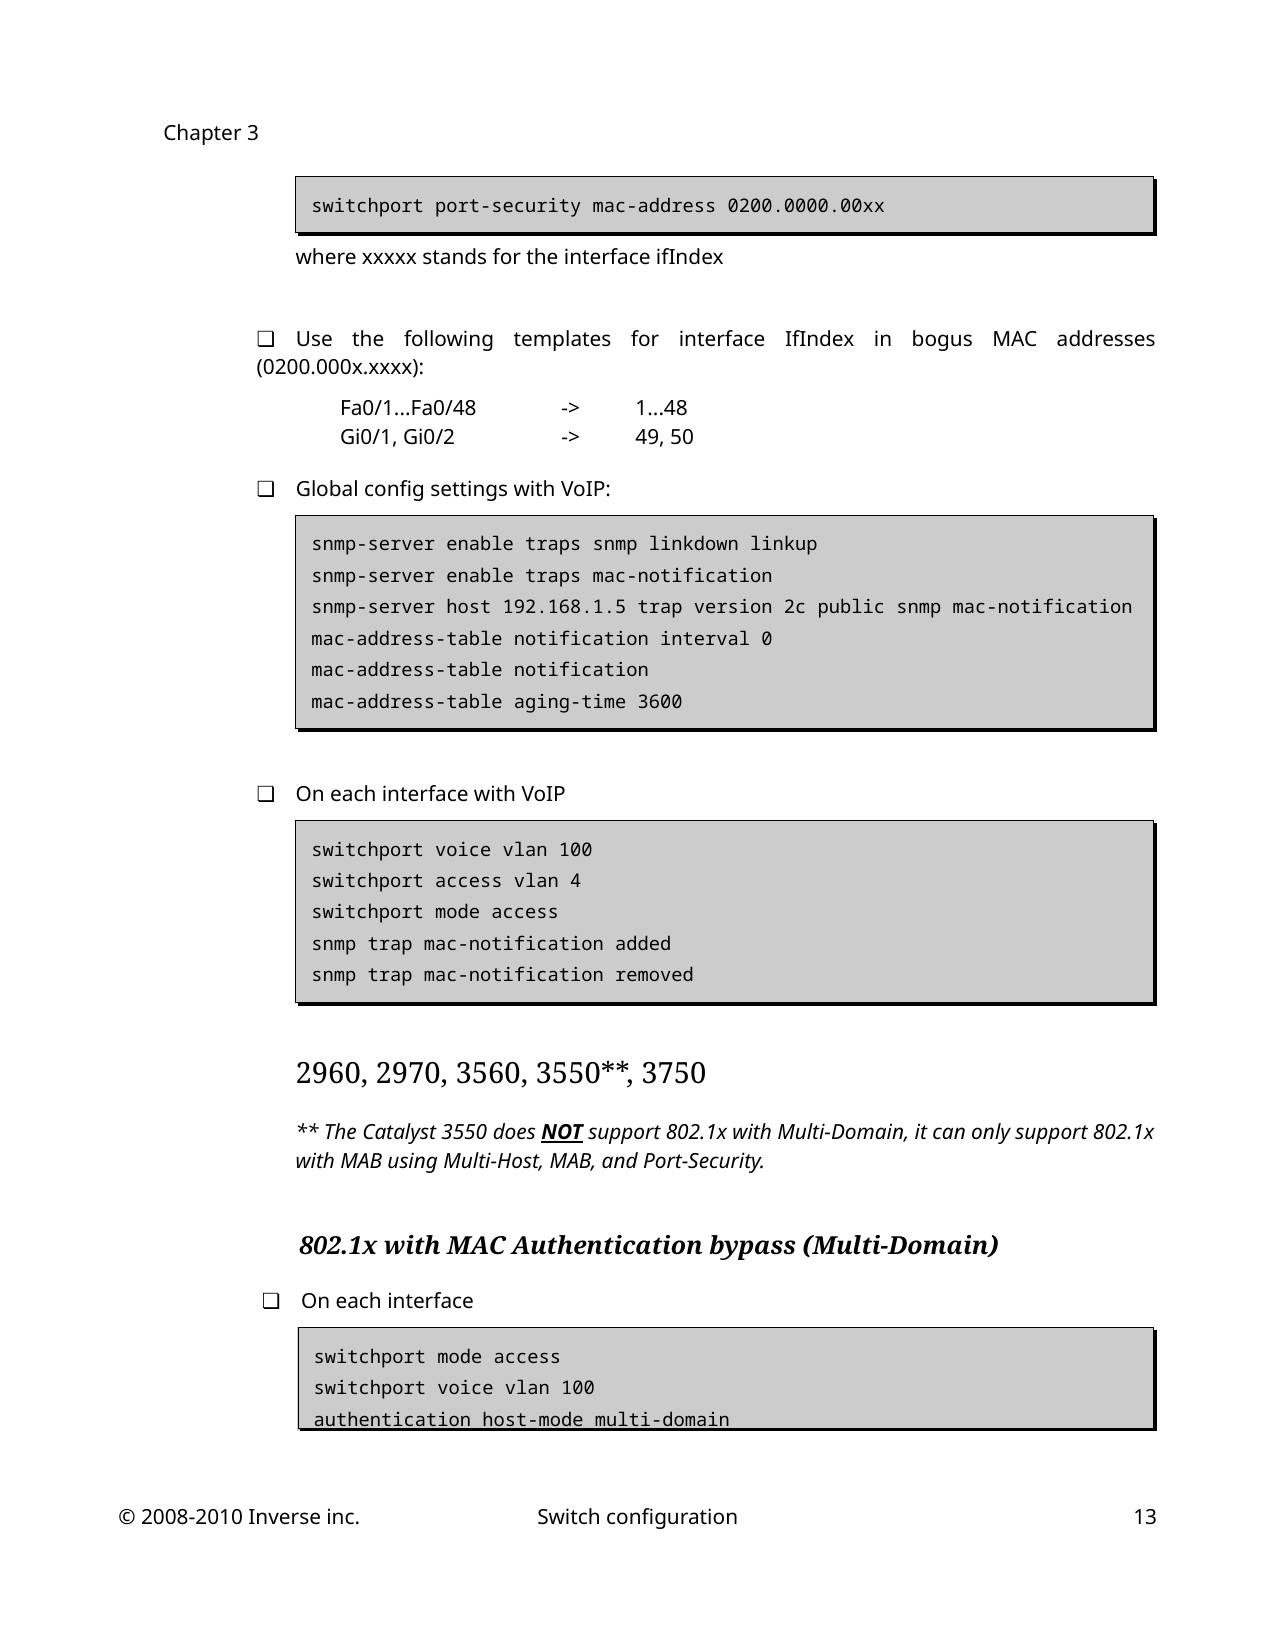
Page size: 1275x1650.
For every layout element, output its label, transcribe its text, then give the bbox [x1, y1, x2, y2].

list ❏ On each interface with VoIP [256, 779, 1157, 807]
text snmp trap mac-notification added [296, 914, 1153, 946]
subtitle 2960, 2970, 3560, 3550**, 3750 [295, 1053, 1157, 1092]
text switchport port-security mac-address 0200.0000.00xx [296, 177, 1153, 232]
list Fa0/1...Fa0/48 -> 1...48 Gi0/1, Gi0/2 -> 49, 50 [302, 393, 1157, 450]
text mac-address-table notification [296, 641, 1153, 672]
subtitle 802.1x with MAC Authentication bypass (Multi-Domain) [262, 1228, 1157, 1261]
text snmp-server host 192.168.1.5 trap version 2c public snmp mac-notification [296, 578, 1153, 609]
text switchport voice vlan 100 [299, 1358, 1153, 1390]
text switchport mode access [296, 883, 1153, 914]
list ❏ Use the following templates for interface IfIndex in bogus MAC addresses (0200.000x.xxxx): [256, 324, 1157, 381]
text switchport voice vlan 100 [296, 821, 1153, 851]
text where xxxxx stands for the interface ifIndex [295, 242, 1157, 271]
text mac-address-table aging-time 3600 [296, 672, 1153, 728]
text snmp-server enable traps snmp linkdown linkup [296, 516, 1153, 546]
text snmp-server enable traps mac-notification [296, 546, 1153, 578]
list ❏ On each interface [262, 1286, 1157, 1314]
text ** The Catalyst 3550 does NOT support 802.1x with Multi-Domain, it can only support 802.1x with MAB using Multi-Host, MAB, and Port-Security. [295, 1117, 1157, 1174]
text authentication host-mode multi-domain [299, 1390, 1153, 1428]
text switchport mode access [299, 1328, 1153, 1358]
text snmp trap mac-notification removed [296, 946, 1153, 1002]
text switchport access vlan 4 [296, 851, 1153, 883]
list ❏ Global config settings with VoIP: [256, 474, 1157, 502]
text mac-address-table notification interval 0 [296, 609, 1153, 641]
